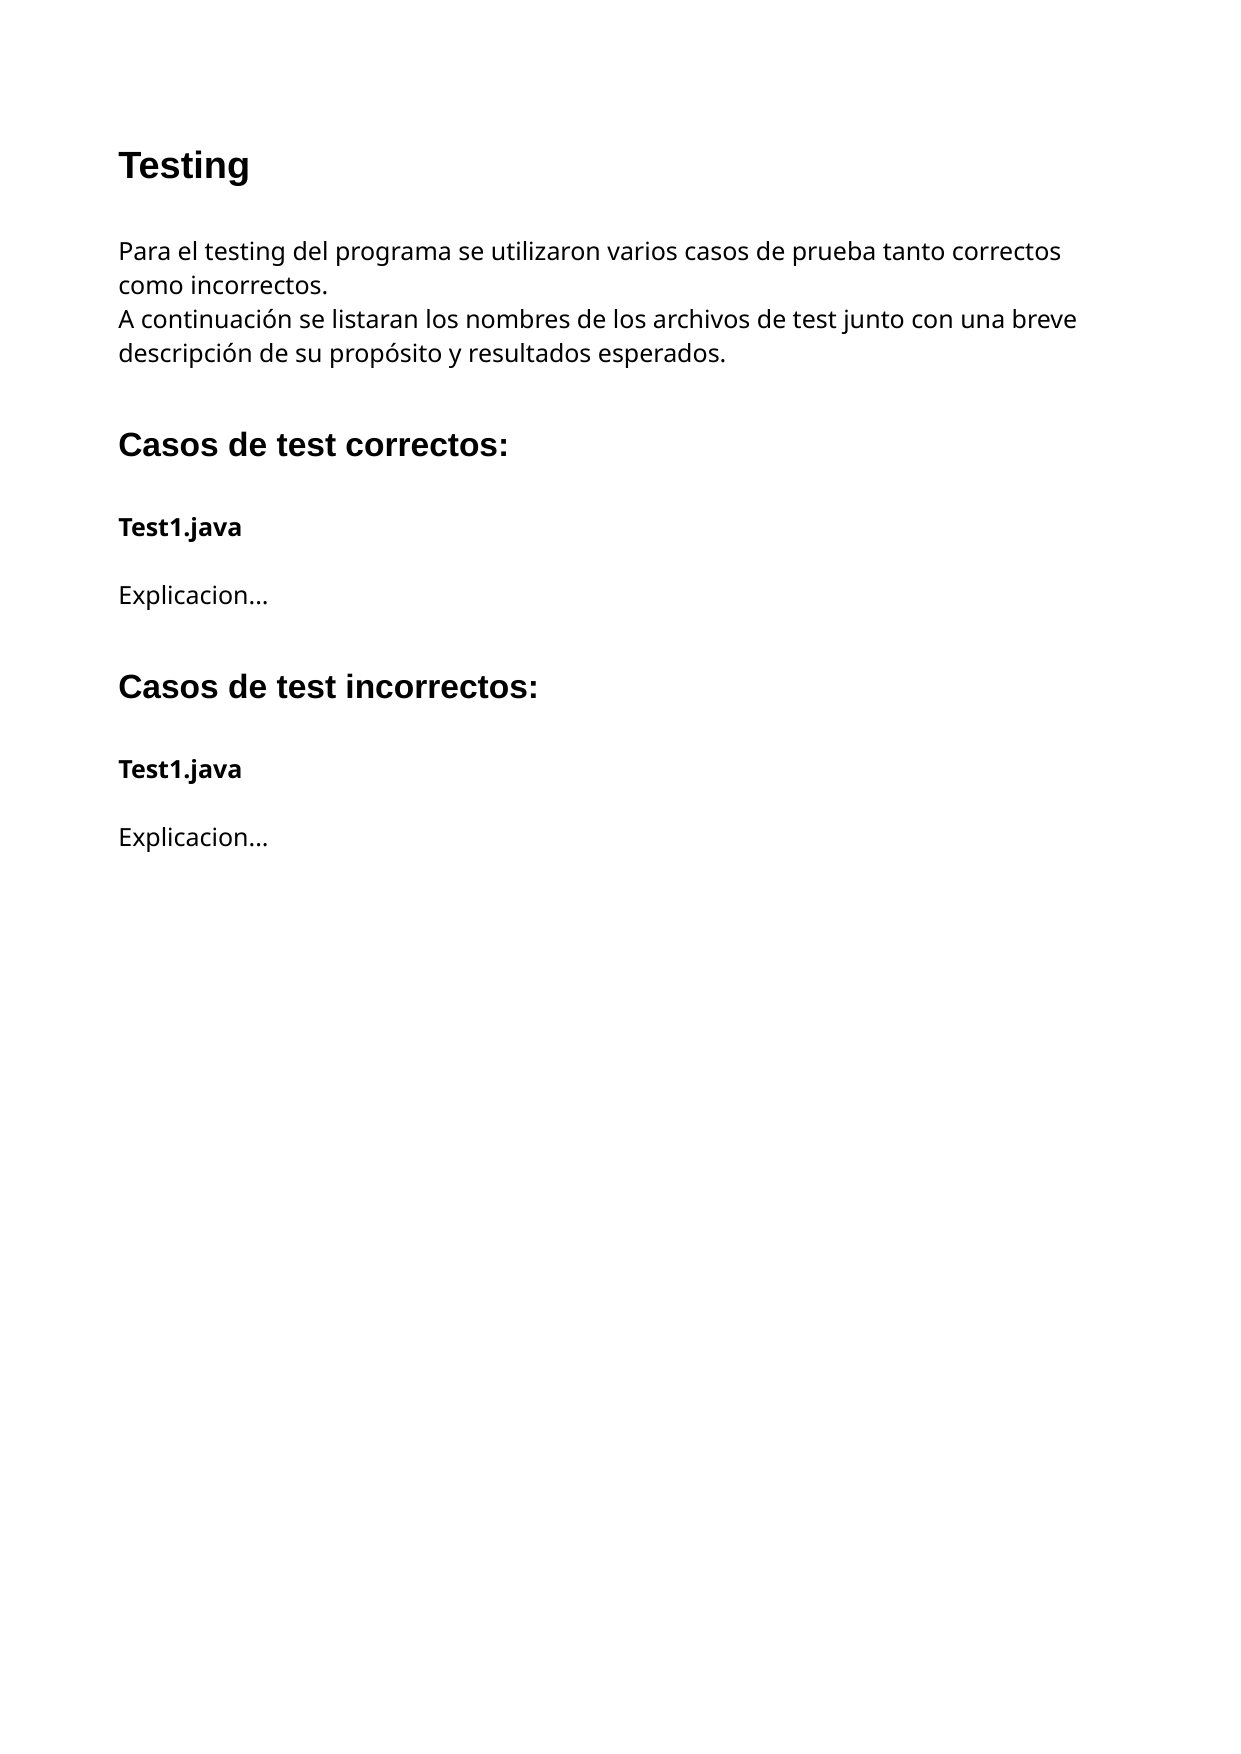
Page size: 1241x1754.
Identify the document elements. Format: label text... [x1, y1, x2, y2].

text A continuación se listaran los nombres de los archivos de test junto con una breve descripción de su propósito y resultados esperados. [118, 301, 1122, 369]
text Explicacion... [118, 578, 1122, 612]
subtitle Casos de test correctos: [118, 424, 1122, 463]
text Explicacion... [118, 820, 1122, 854]
text Para el testing del programa se utilizaron varios casos de prueba tanto correctos como incorrectos. [118, 233, 1122, 301]
text Test1.java [118, 752, 1122, 786]
text Test1.java [118, 510, 1122, 544]
subtitle Testing [118, 143, 1122, 187]
subtitle Casos de test incorrectos: [118, 667, 1122, 705]
